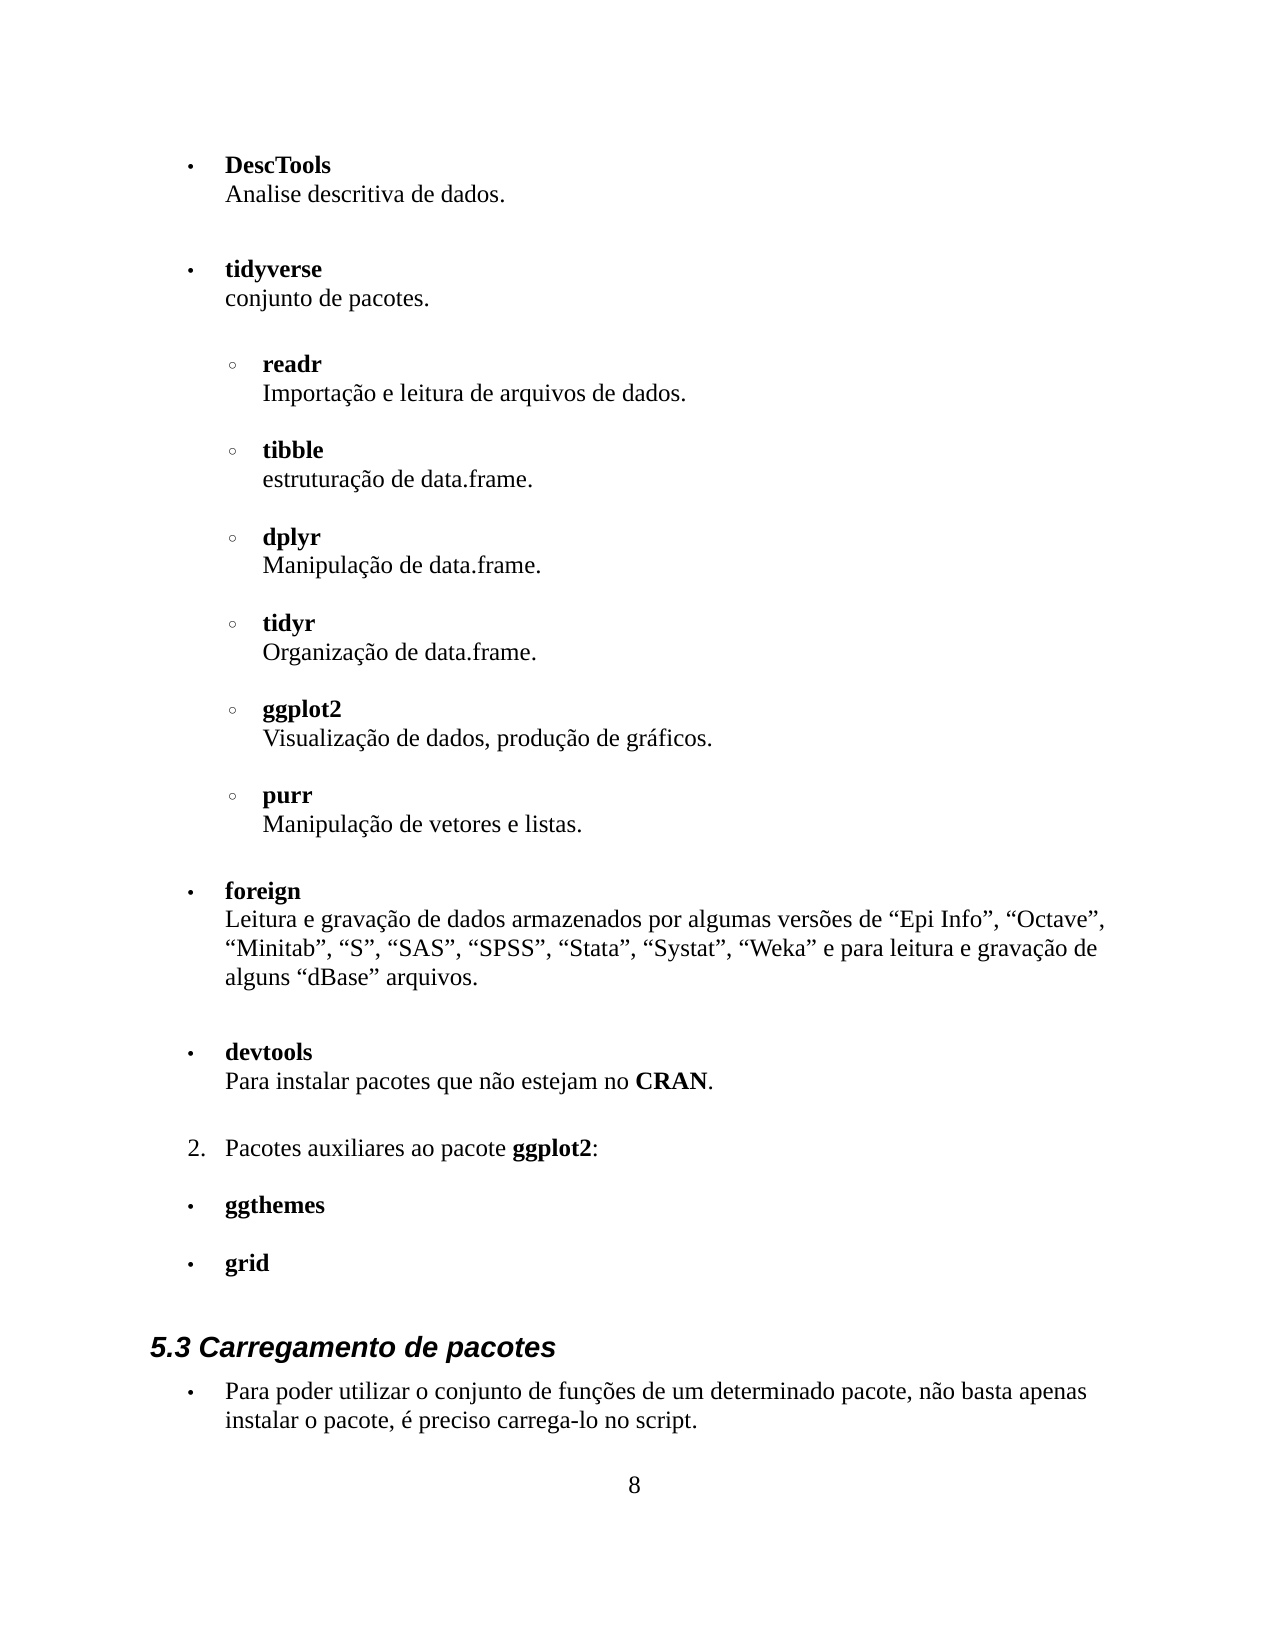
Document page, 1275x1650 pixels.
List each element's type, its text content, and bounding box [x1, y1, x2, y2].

list ggthemes [187, 1190, 1125, 1248]
list tidyverse conjunto de pacotes. [187, 254, 1125, 340]
list tidyr Organização de data.frame. [225, 608, 1125, 694]
subtitle 5.3 Carregamento de pacotes [150, 1330, 1125, 1364]
list grid [187, 1248, 1125, 1305]
list devtools Para instalar pacotes que não estejam no CRAN. [187, 1037, 1125, 1124]
list Para poder utilizar o conjunto de funções de um determinado pacote, não basta apenas instalar o pacote, é preciso carrega-lo no script. [187, 1376, 1125, 1434]
list ggplot2 Visualização de dados, produção de gráficos. [225, 694, 1125, 781]
list Pacotes auxiliares ao pacote ggplot2: [187, 1133, 1125, 1190]
list foreign Leitura e gravação de dados armazenados por algumas versões de “Epi Info”, “Octave”, “Minitab”, “S”, “SAS”, “SPSS”, “Stata”, “Systat”, “Weka” e para leitura e gravação de alguns “dBase” arquivos. [187, 876, 1125, 1019]
list DescTools Analise descritiva de dados. [187, 150, 1125, 236]
list purr Manipulação de vetores e listas. [225, 781, 1125, 867]
list tibble estruturação de data.frame. [225, 436, 1125, 522]
list readr Importação e leitura de arquivos de dados. [225, 349, 1125, 436]
list dplyr Manipulação de data.frame. [225, 522, 1125, 608]
